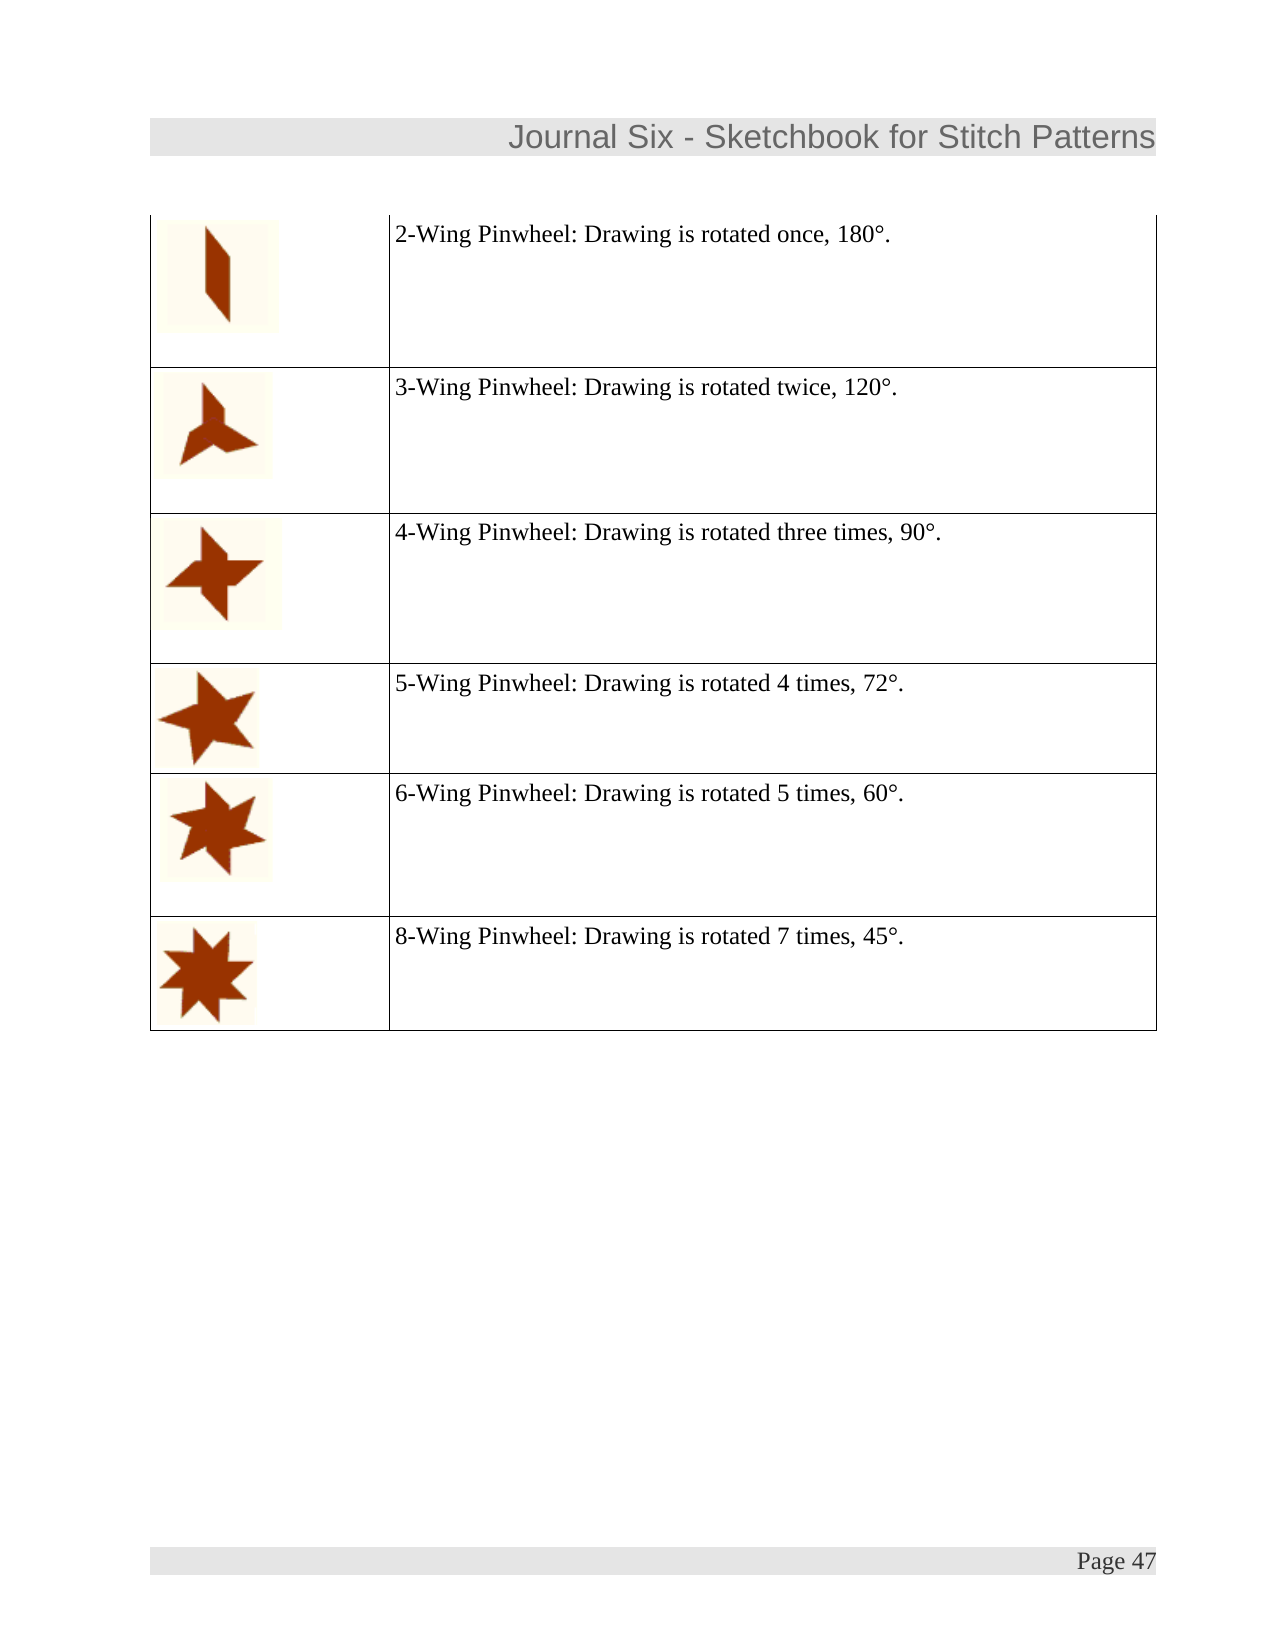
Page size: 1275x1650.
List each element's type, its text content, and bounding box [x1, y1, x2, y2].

picture [157, 921, 258, 1025]
table_cell 6-Wing Pinwheel: Drawing is rotated 5 times, 60°. [390, 774, 1156, 916]
table_cell [151, 917, 389, 1030]
picture [154, 668, 260, 768]
table_cell [151, 373, 389, 513]
table_cell 5-Wing Pinwheel: Drawing is rotated 4 times, 72°. [390, 664, 1156, 773]
table_cell [151, 215, 389, 367]
table_cell [151, 514, 389, 663]
picture [157, 220, 279, 333]
table_cell [151, 774, 389, 916]
table_cell 8-Wing Pinwheel: Drawing is rotated 7 times, 45°. [390, 917, 1156, 1030]
table_cell 2-Wing Pinwheel: Drawing is rotated once, 180°. [390, 215, 1156, 367]
table_cell [151, 664, 389, 773]
picture [153, 372, 273, 479]
table_cell [151, 368, 389, 372]
table_cell 4-Wing Pinwheel: Drawing is rotated three times, 90°. [390, 514, 1156, 663]
picture [150, 518, 283, 630]
table_cell 3-Wing Pinwheel: Drawing is rotated twice, 120°. [390, 368, 1156, 513]
picture [160, 778, 273, 882]
